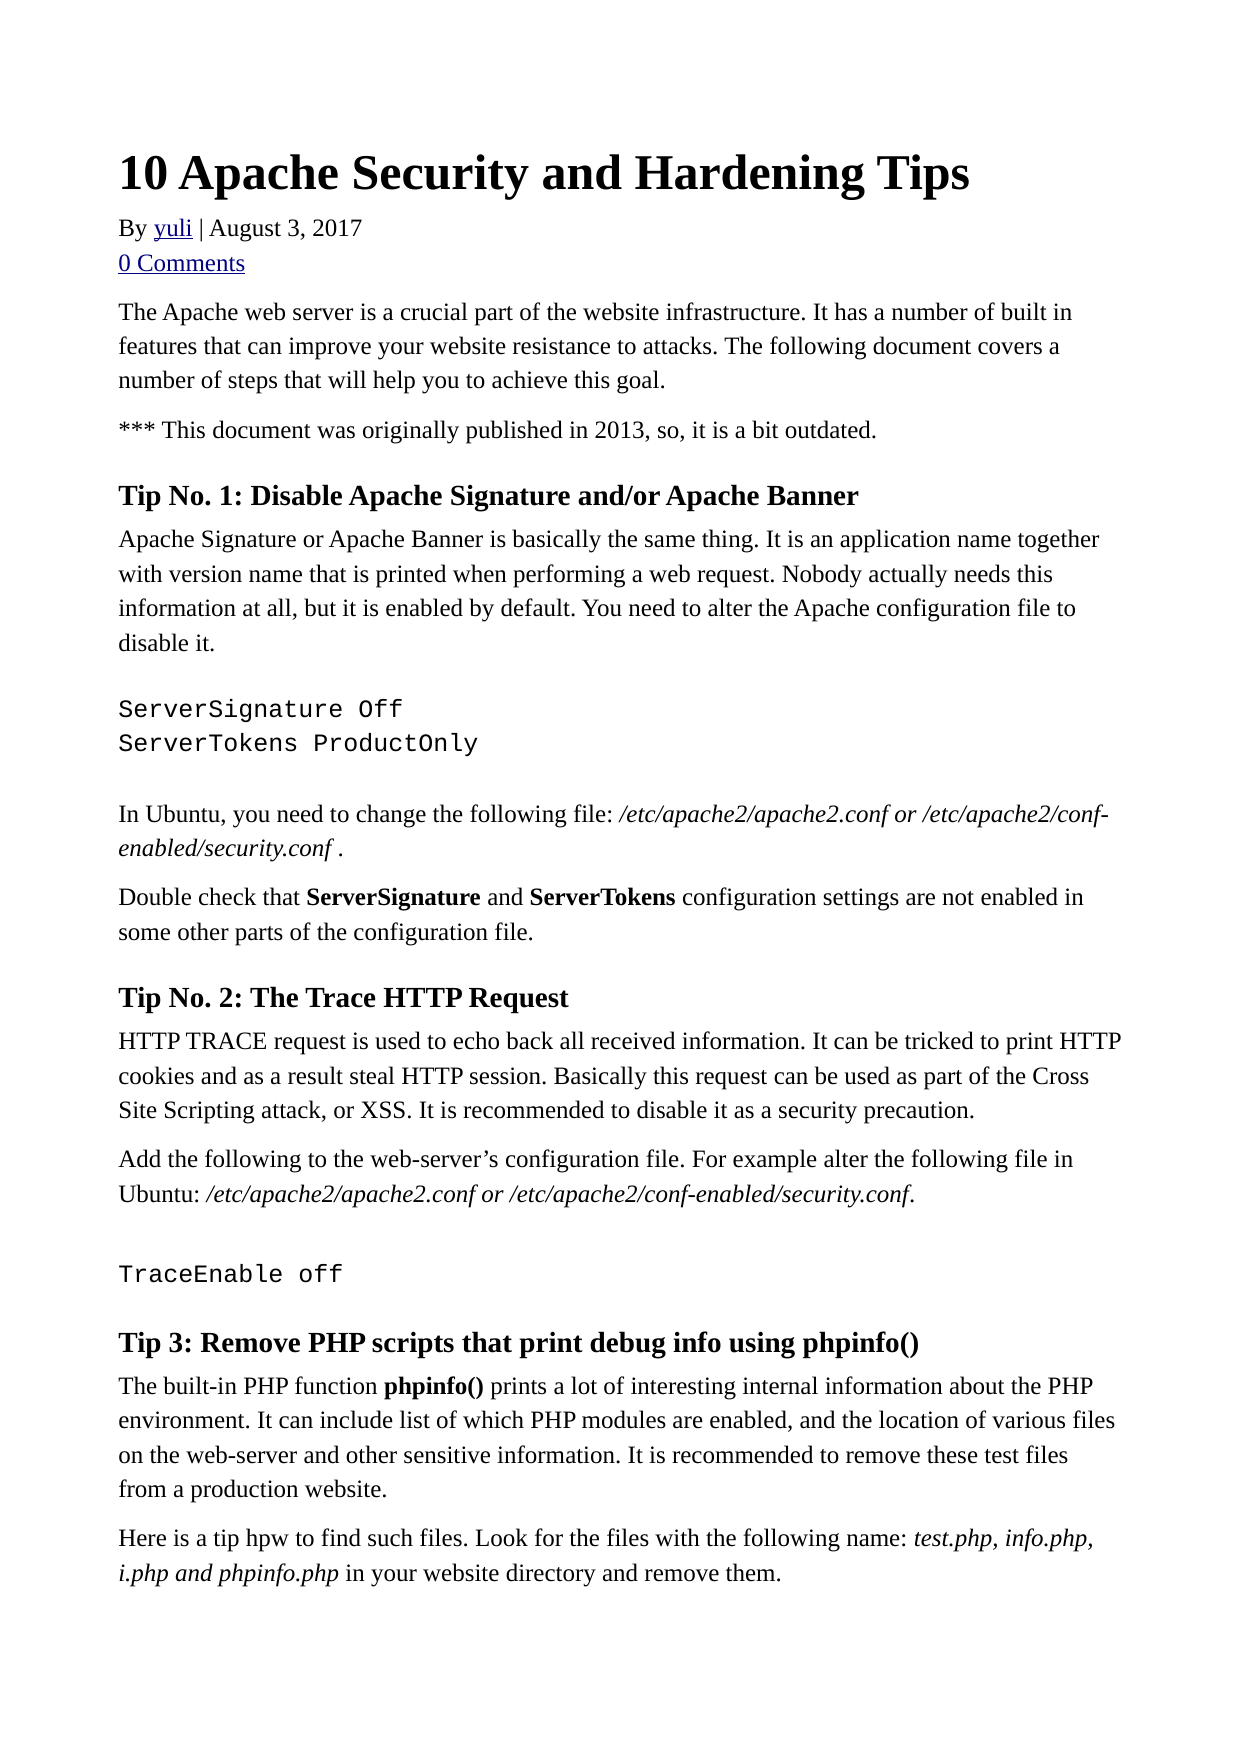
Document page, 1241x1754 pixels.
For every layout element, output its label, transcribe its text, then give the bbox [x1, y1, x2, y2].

text Apache Signature or Apache Banner is basically the same thing. It is an application name together with version name that is printed when performing a web request. Nobody actually needs this information at all, but it is enabled by default. You need to alter the Apache configuration file to disable it. ServerSignature Off ServerTokens ProductOnly In Ubuntu, you need to change the following file: /etc/apache2/apache2.conf or /etc/apache2/conf-enabled/security.conf . [118, 524, 1122, 862]
text TraceEnable off [118, 1228, 1122, 1290]
text 0 Comments [118, 248, 1122, 276]
text The built-in PHP function phpinfo() prints a lot of interesting internal information about the PHP environment. It can include list of which PHP modules are enabled, and the location of various files on the web-server and other sensitive information. It is recommended to remove these test files from a production website. [118, 1371, 1122, 1503]
text Add the following to the web-server’s configuration file. For example alter the following file in Ubuntu: /etc/apache2/apache2.conf or /etc/apache2/conf-enabled/security.conf. [118, 1144, 1122, 1208]
subtitle Tip No. 2: The Trace HTTP Request [118, 980, 1122, 1014]
text Double check that ServerSignature and ServerTokens configuration settings are not enabled in some other parts of the configuration file. [118, 882, 1122, 945]
text The Apache web server is a crucial part of the website infrastructure. It has a number of built in features that can improve your website resistance to attacks. The following document covers a number of steps that will help you to achieve this goal. [118, 297, 1122, 394]
subtitle 10 Apache Security and Hardening Tips [118, 143, 1122, 201]
text By yuli | August 3, 2017 [118, 213, 1122, 242]
subtitle Tip 3: Remove PHP scripts that print debug info using phpinfo() [118, 1325, 1122, 1358]
subtitle Tip No. 1: Disable Apache Signature and/or Apache Banner [118, 478, 1122, 512]
text *** This document was originally published in 2013, so, it is a bit outdated. [118, 415, 1122, 443]
text Here is a tip hpw to find such files. Look for the files with the following name: test.php, info.php, i.php and phpinfo.php in your website directory and remove them. [118, 1523, 1122, 1587]
text HTTP TRACE request is used to echo back all received information. It can be tricked to print HTTP cookies and as a result steal HTTP session. Basically this request can be used as part of the Cross Site Scripting attack, or XSS. It is recommended to disable it as a security precaution. [118, 1026, 1122, 1124]
